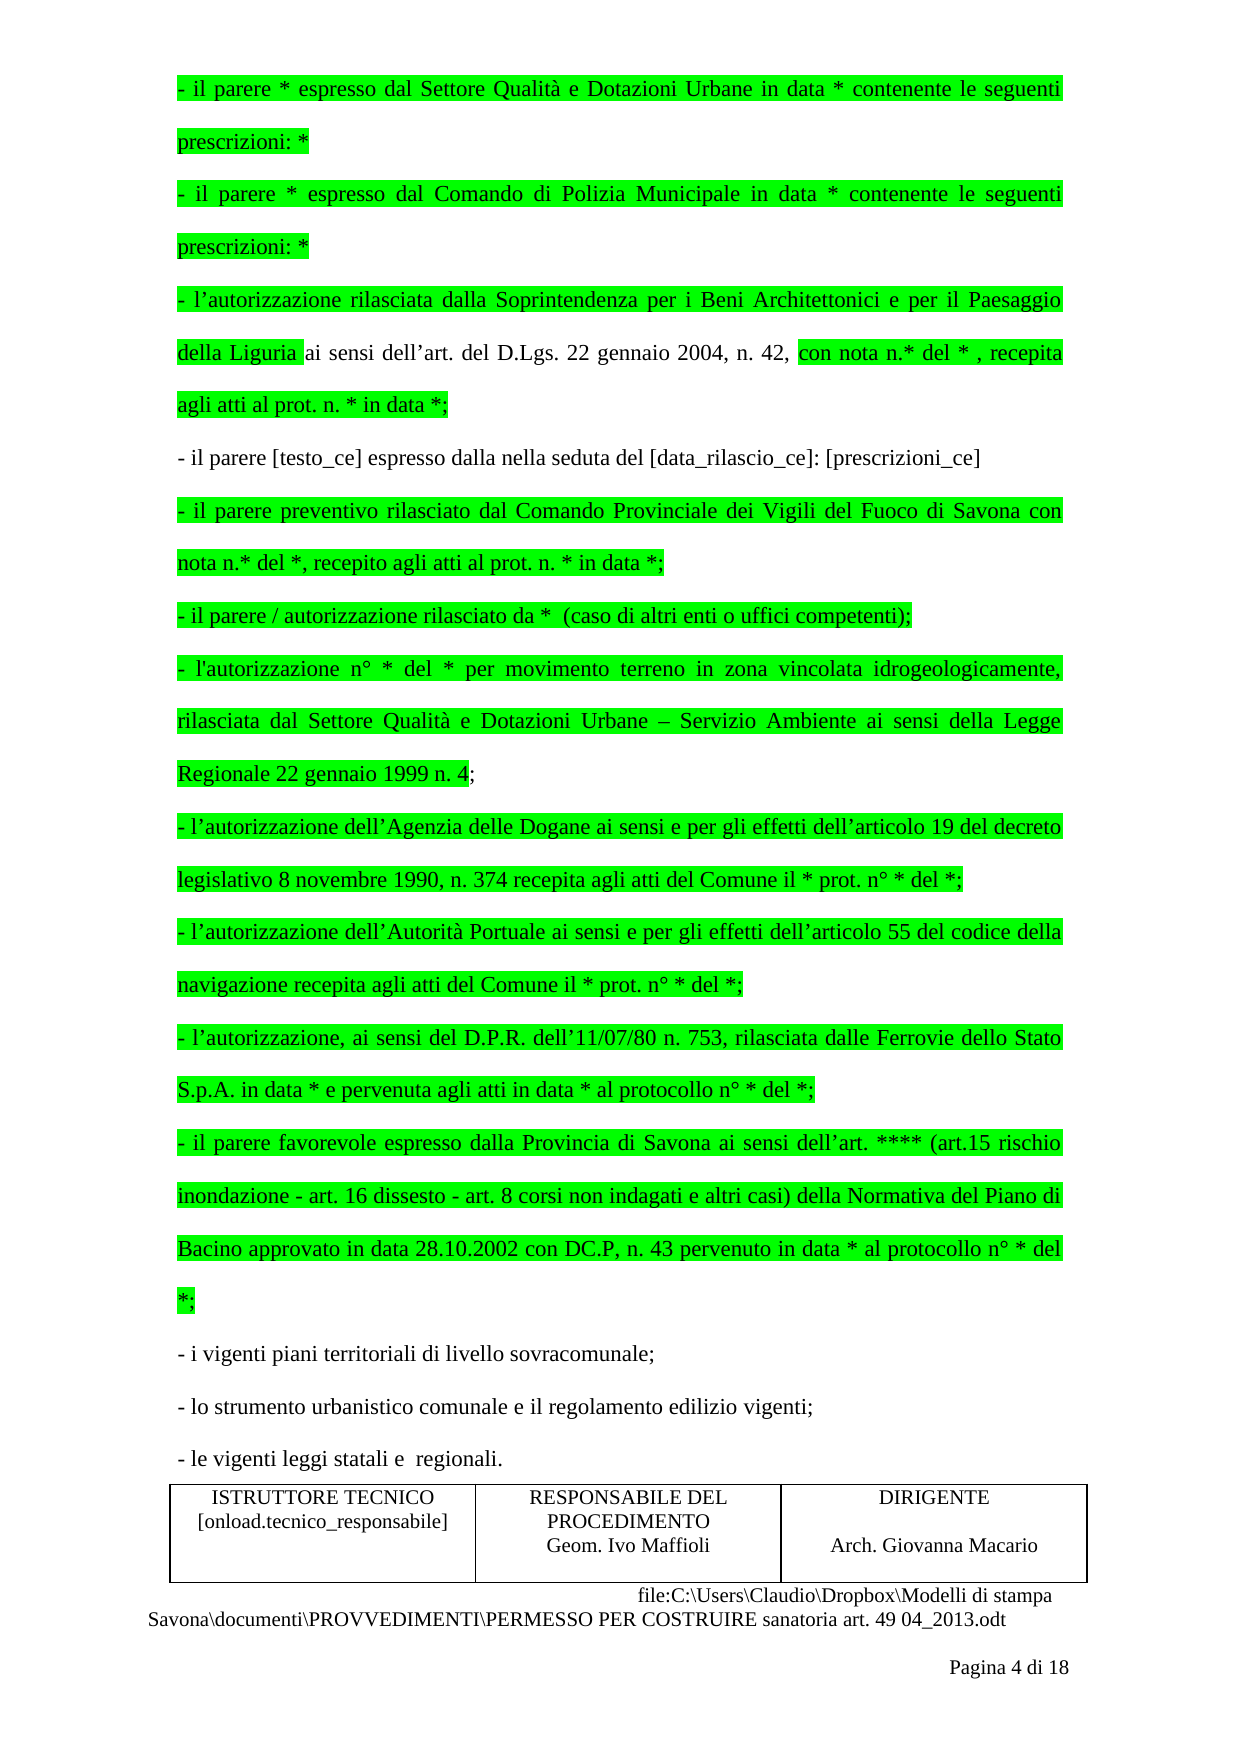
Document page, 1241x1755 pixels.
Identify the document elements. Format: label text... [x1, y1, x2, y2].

text - il parere [testo_ce] espresso dalla nella seduta del [data_rilascio_ce]: [prescrizioni_ce] [177, 444, 1063, 470]
text - l’autorizzazione rilasciata dalla Soprintendenza per i Beni Architettonici e per il Paesaggio della Liguria ai sensi dell’art. del D.Lgs. 22 gennaio 2004, n. 42, con nota n.* del * , recepita agli atti al prot. n. * in data *; [177, 286, 1063, 418]
text - l’autorizzazione dell’Agenzia delle Dogane ai sensi e per gli effetti dell’articolo 19 del decreto legislativo 8 novembre 1990, n. 374 recepita agli atti del Comune il * prot. n° * del *; [177, 813, 1063, 892]
text - il parere favorevole espresso dalla Provincia di Savona ai sensi dell’art. **** (art.15 rischio inondazione - art. 16 dissesto - art. 8 corsi non indagati e altri casi) della Normativa del Piano di Bacino approvato in data 28.10.2002 con DC.P, n. 43 pervenuto in data * al protocollo n° * del *; [177, 1129, 1063, 1314]
text - l’autorizzazione, ai sensi del D.P.R. dell’11/07/80 n. 753, rilasciata dalle Ferrovie dello Stato S.p.A. in data * e pervenuta agli atti in data * al protocollo n° * del *; [177, 1024, 1063, 1103]
text - il parere / autorizzazione rilasciato da * (caso di altri enti o uffici competenti); [177, 602, 1063, 628]
text - l'autorizzazione n° * del * per movimento terreno in zona vincolata idrogeologicamente, rilasciata dal Settore Qualità e Dotazioni Urbane – Servizio Ambiente ai sensi della Legge Regionale 22 gennaio 1999 n. 4; [177, 655, 1063, 787]
text - i vigenti piani territoriali di livello sovracomunale; [177, 1340, 1063, 1366]
text - il parere * espresso dal Settore Qualità e Dotazioni Urbane in data * contenente le seguenti prescrizioni: * [177, 75, 1063, 154]
text - il parere preventivo rilasciato dal Comando Provinciale dei Vigili del Fuoco di Savona con nota n.* del *, recepito agli atti al prot. n. * in data *; [177, 497, 1063, 576]
text - l’autorizzazione dell’Autorità Portuale ai sensi e per gli effetti dell’articolo 55 del codice della navigazione recepita agli atti del Comune il * prot. n° * del *; [177, 918, 1063, 997]
text - le vigenti leggi statali e regionali. [177, 1445, 1063, 1472]
text - lo strumento urbanistico comunale e il regolamento edilizio vigenti; [177, 1393, 1063, 1419]
text - il parere * espresso dal Comando di Polizia Municipale in data * contenente le seguenti prescrizioni: * [177, 180, 1063, 259]
